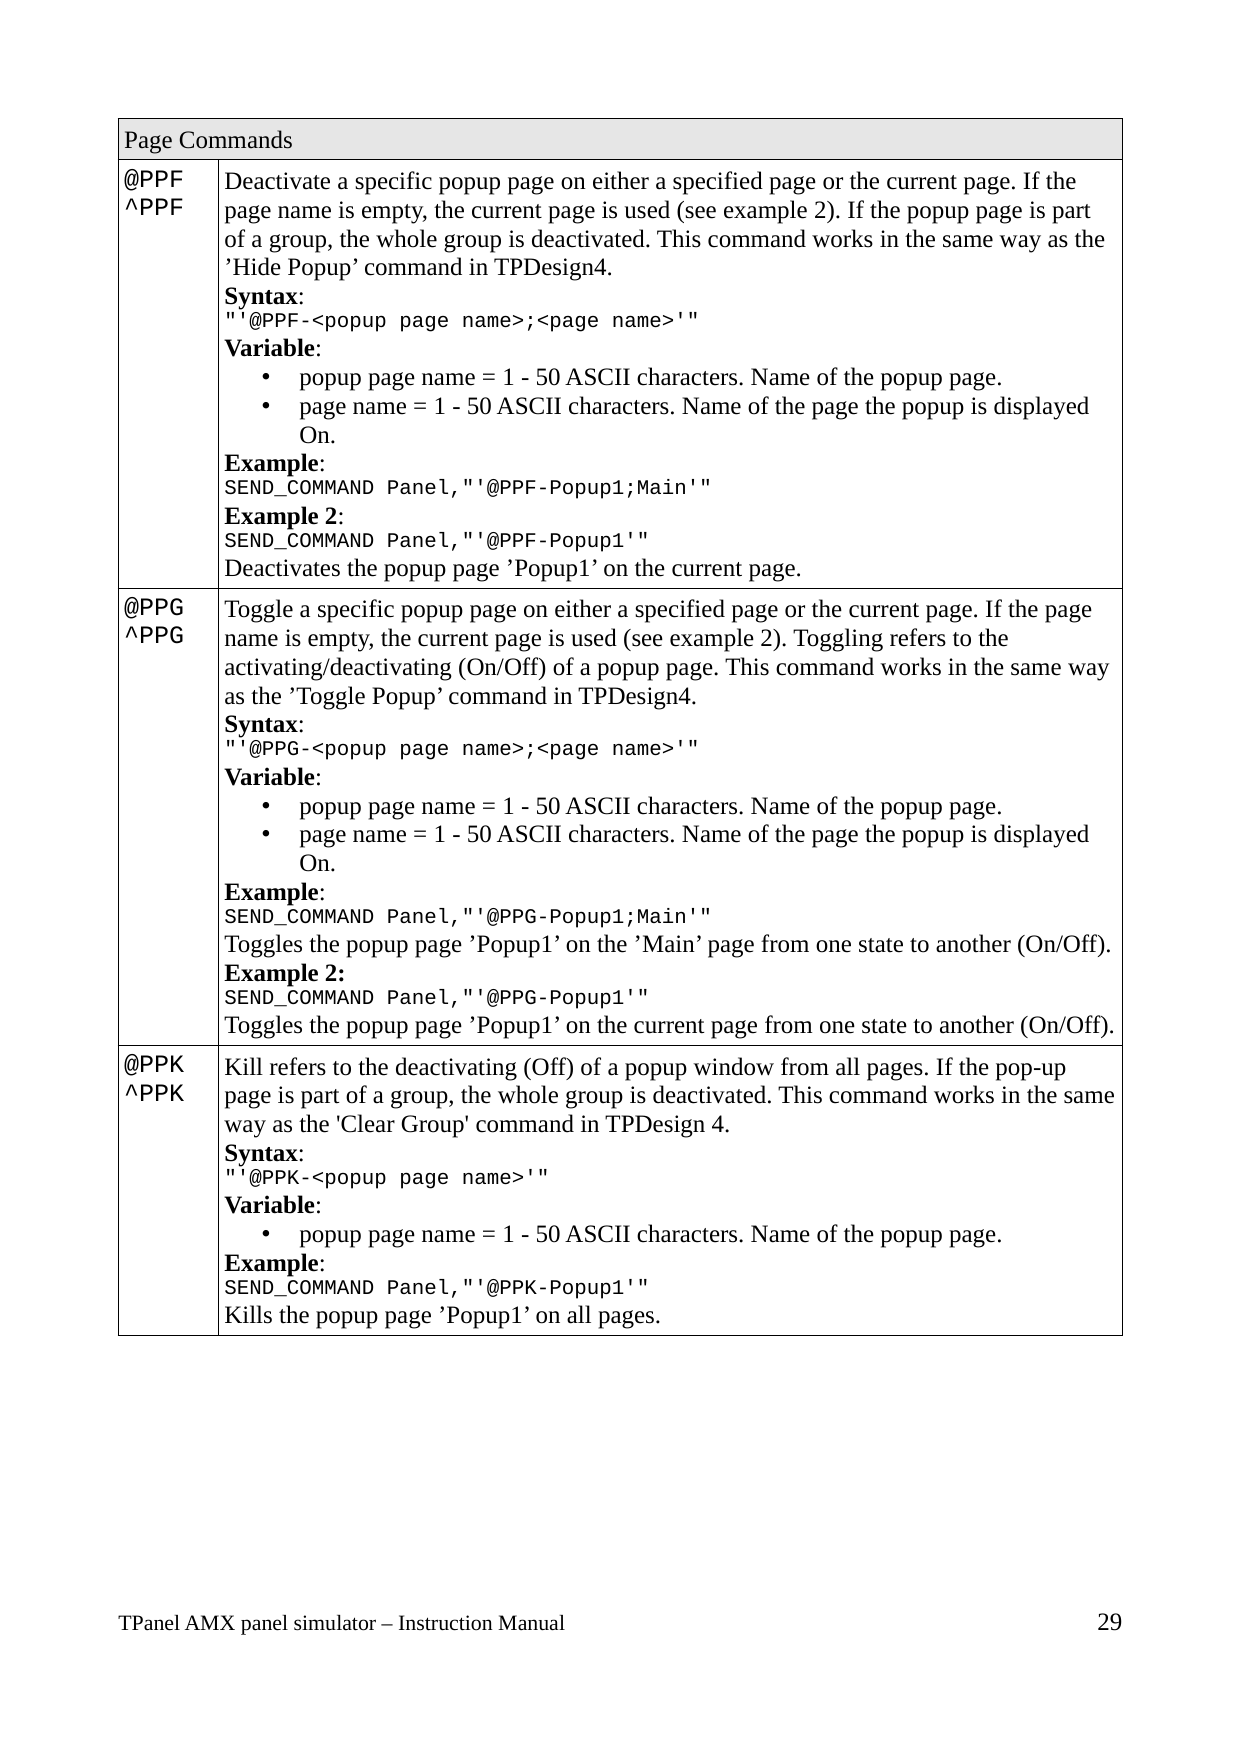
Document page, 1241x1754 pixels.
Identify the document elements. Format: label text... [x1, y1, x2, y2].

table_cell @PPG ^PPG [119, 589, 218, 1045]
table_cell Toggle a specific popup page on either a specified page or the current page. If the page name is empty, the current page is used (see example 2). Toggling refers to the activating/deactivating (On/Off) of a popup page. This command works in the same way as the ’Toggle Popup’ command in TPDesign4. Syntax: "'@PPG-<popup page name>;<page name>'" Variable: popup page name = 1 - 50 ASCII characters. Name of the popup page. page name = 1 - 50 ASCII characters. Name of the page the popup is displayed On. Example: SEND_COMMAND Panel,"'@PPG-Popup1;Main'" Toggles the popup page ’Popup1’ on the ’Main’ page from one state to another (On/Off). Example 2: SEND_COMMAND Panel,"'@PPG-Popup1'" Toggles the popup page ’Popup1’ on the current page from one state to another (On/Off). [219, 589, 1122, 1045]
table_cell @PPK ^PPK [119, 1046, 218, 1335]
table_cell Kill refers to the deactivating (Off) of a popup window from all pages. If the pop-up page is part of a group, the whole group is deactivated. This command works in the same way as the 'Clear Group' command in TPDesign 4. Syntax: "'@PPK-<popup page name>'" Variable: popup page name = 1 - 50 ASCII characters. Name of the popup page. Example: SEND_COMMAND Panel,"'@PPK-Popup1'" Kills the popup page ’Popup1’ on all pages. [219, 1046, 1122, 1335]
table_cell @PPF ^PPF [119, 160, 218, 588]
table_header Page Commands [119, 119, 1122, 159]
table_cell Deactivate a specific popup page on either a specified page or the current page. If the page name is empty, the current page is used (see example 2). If the popup page is part of a group, the whole group is deactivated. This command works in the same way as the ’Hide Popup’ command in TPDesign4. Syntax: "'@PPF-<popup page name>;<page name>'" Variable: popup page name = 1 - 50 ASCII characters. Name of the popup page. page name = 1 - 50 ASCII characters. Name of the page the popup is displayed On. Example: SEND_COMMAND Panel,"'@PPF-Popup1;Main'" Example 2: SEND_COMMAND Panel,"'@PPF-Popup1'" Deactivates the popup page ’Popup1’ on the current page. [219, 160, 1122, 588]
